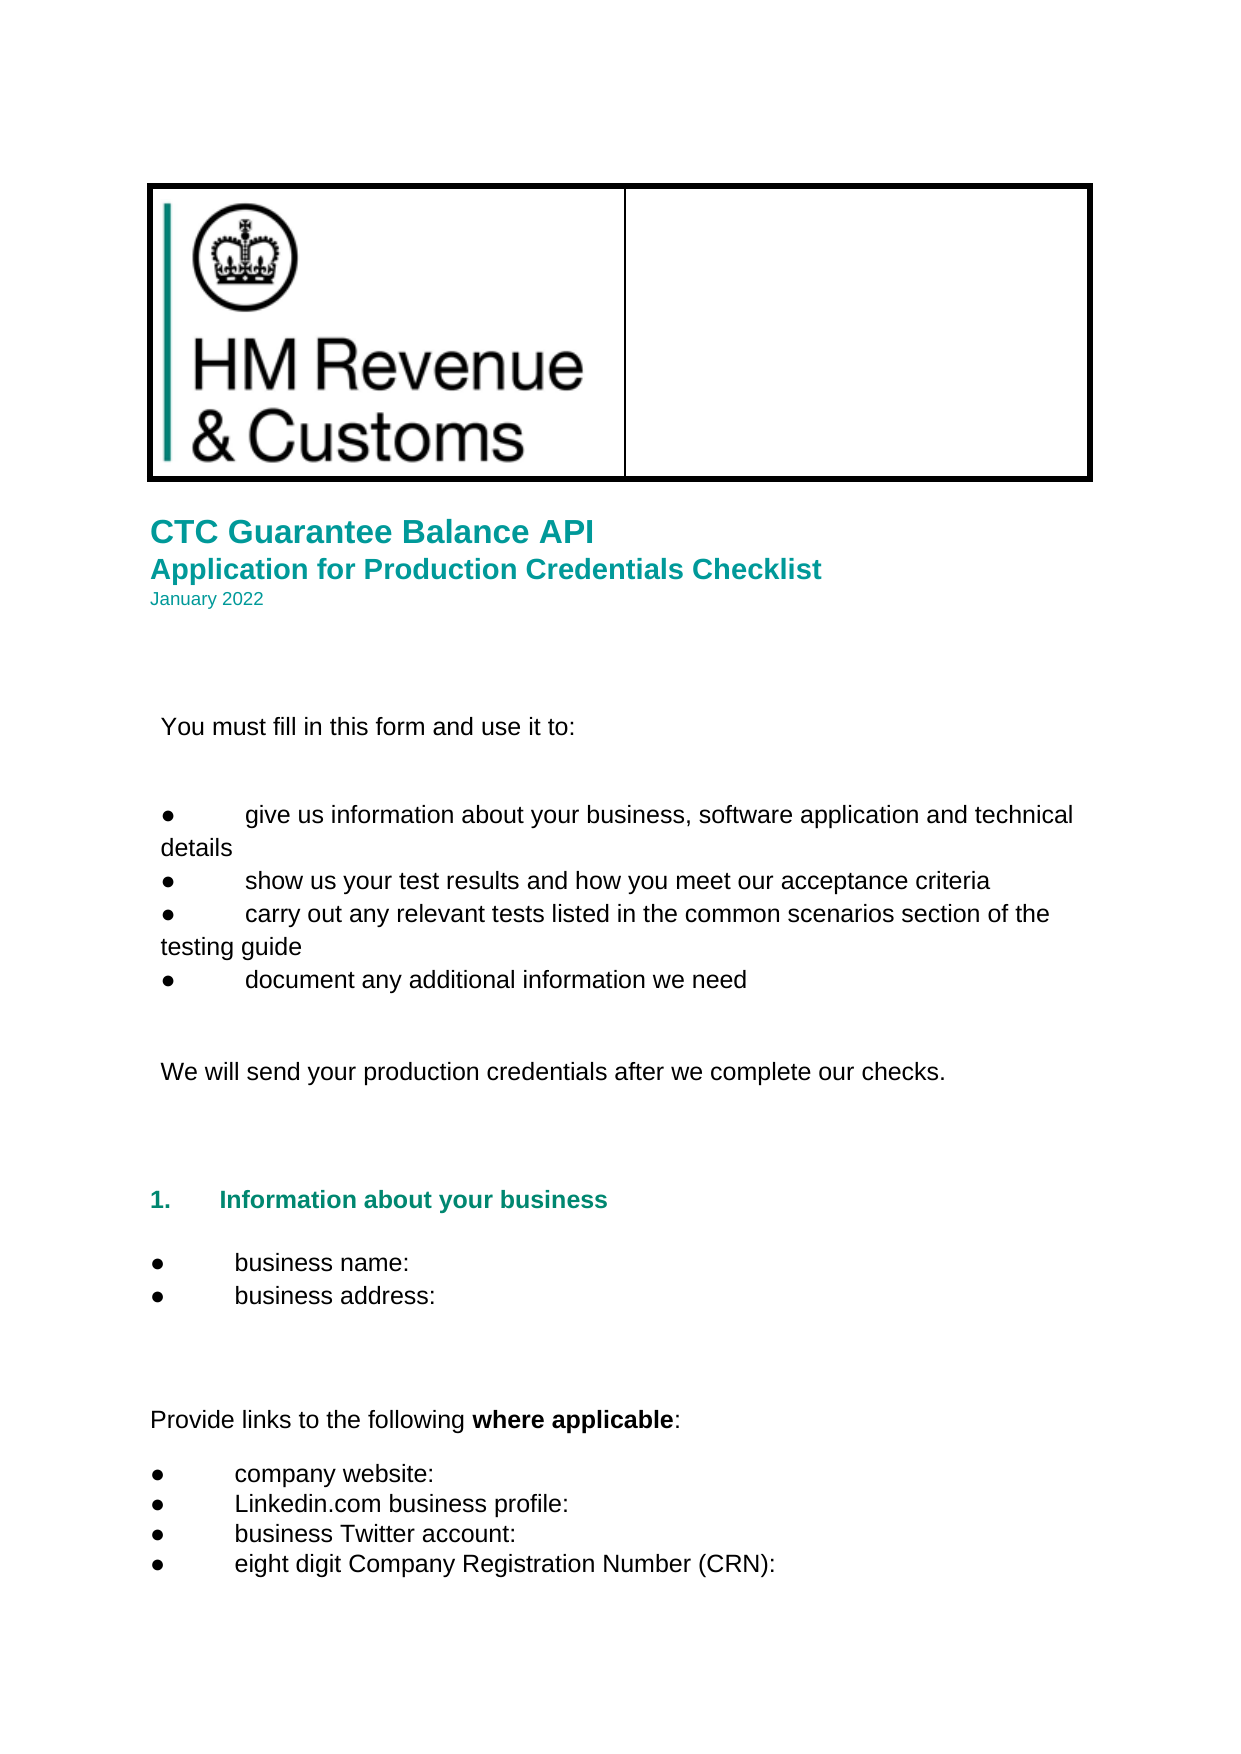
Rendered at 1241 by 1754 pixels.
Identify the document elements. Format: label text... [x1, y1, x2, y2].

picture [160, 199, 586, 466]
table_header You must fill in this form and use it to: ● give us information about your business, software application and technical details ● show us your test results and how you meet our acceptance criteria ● carry out any relevant tests listed in the common scenarios section of the testing guide ● document any additional information we need We will send your production credentials after we complete our checks. [150, 676, 1090, 1119]
text ● Linkedin.com business profile: [150, 1489, 1090, 1518]
text 1. Information about your business [150, 1185, 1090, 1214]
text January 2022 [150, 588, 1090, 609]
text Application for Production Credentials Checklist [150, 552, 1090, 586]
table_header [626, 189, 1087, 476]
table_header [153, 189, 624, 476]
text ● business address: [150, 1281, 1090, 1310]
text ● eight digit Company Registration Number (CRN): [150, 1549, 1090, 1578]
text Provide links to the following where applicable: [150, 1405, 1090, 1434]
text CTC Guarantee Balance API [150, 512, 1090, 551]
text ● company website: [150, 1459, 1090, 1488]
text ● business name: [150, 1248, 1090, 1277]
text ● business Twitter account: [150, 1519, 1090, 1548]
